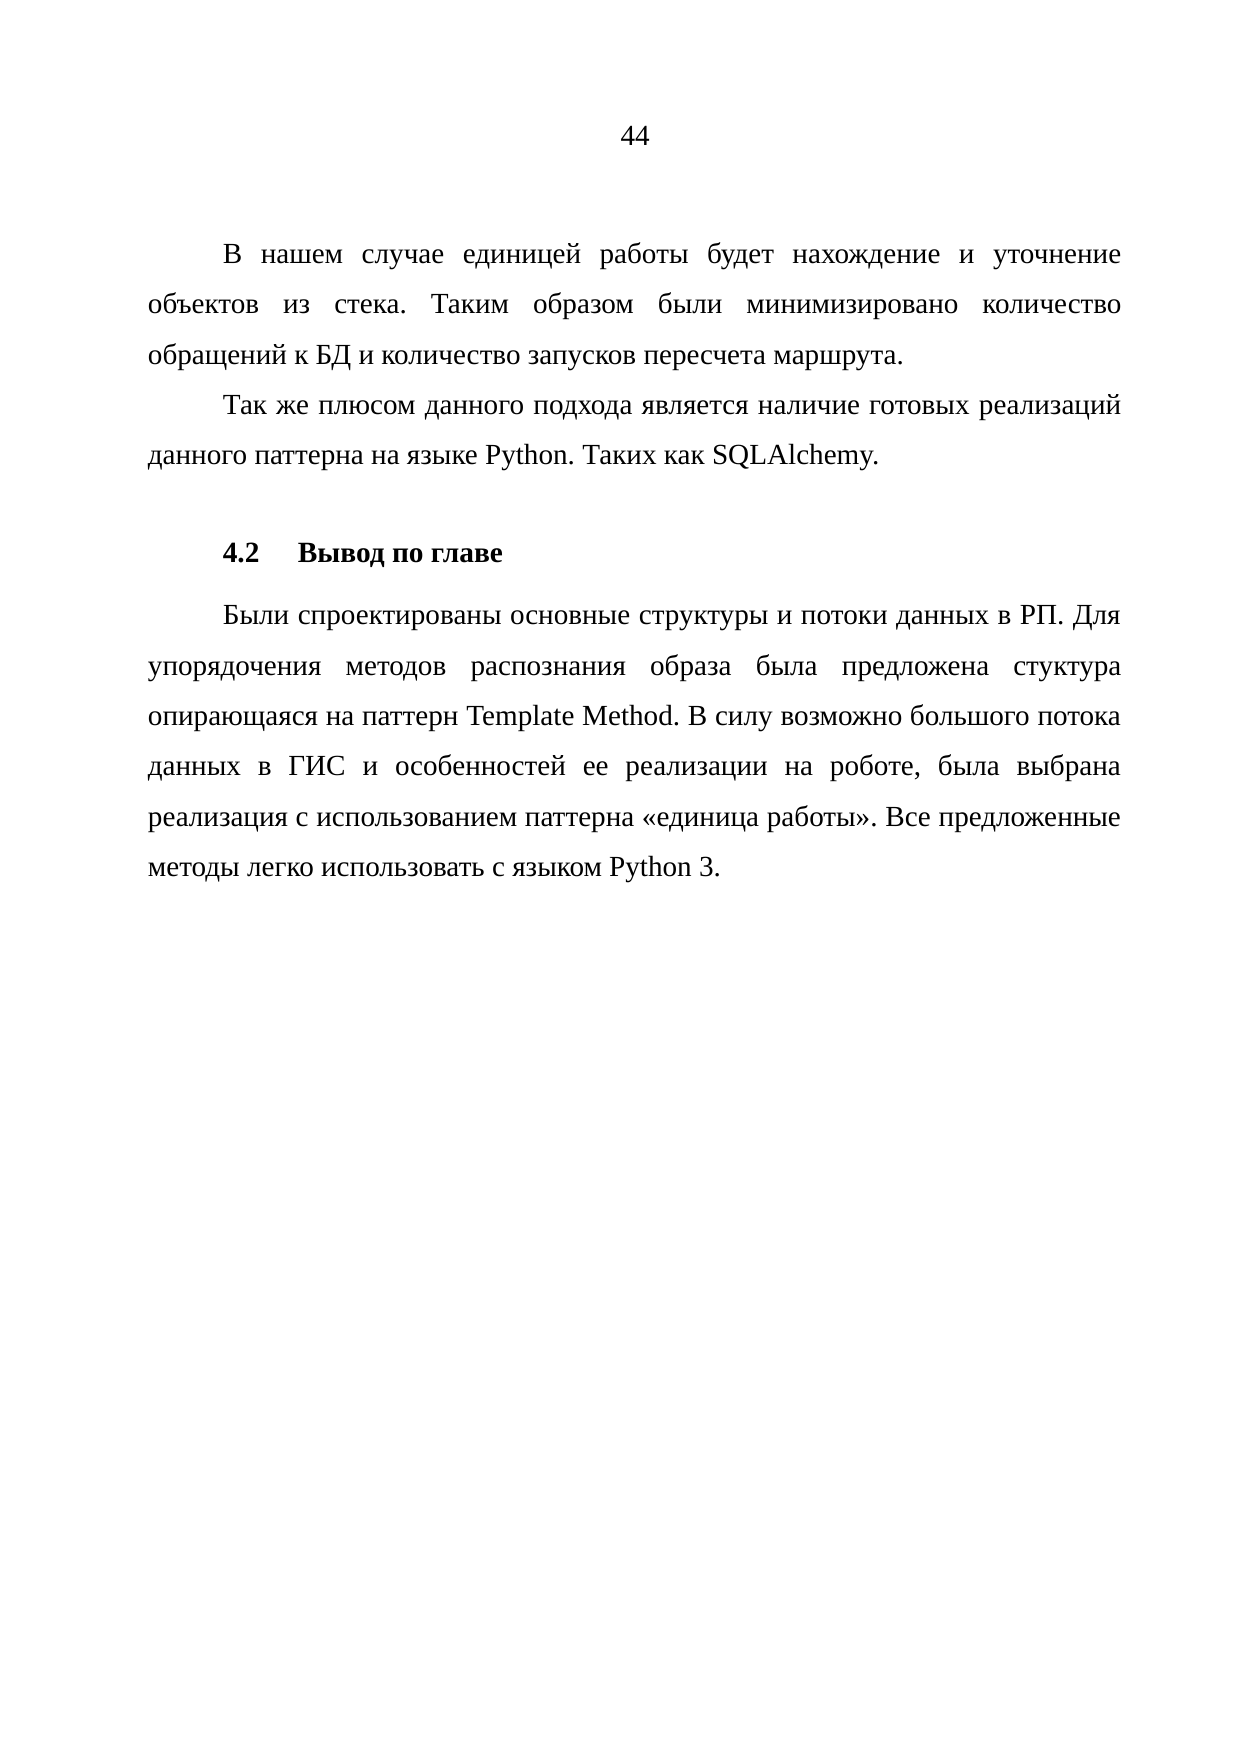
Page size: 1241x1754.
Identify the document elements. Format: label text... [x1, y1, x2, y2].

text В нашем случае единицей работы будет нахождение и уточнение объектов из стека. Таким образом были минимизировано количество обращений к БД и количество запусков пересчета маршрута. [148, 236, 1122, 370]
subtitle Вывод по главе [148, 535, 1122, 569]
text Были спроектированы основные структуры и потоки данных в РП. Для упорядочения методов распознания образа была предложена стуктура опирающаяся на паттерн Template Method. В силу возможно большого потока данных в ГИС и особенностей ее реализации на роботе, была выбрана реализация с использованием паттерна «единица работы». Все предложенные методы легко использовать с языком Python 3. [148, 597, 1122, 882]
text Так же плюсом данного подхода является наличие готовых реализаций данного паттерна на языке Python. Таких как SQLAlchemy. [148, 387, 1122, 471]
